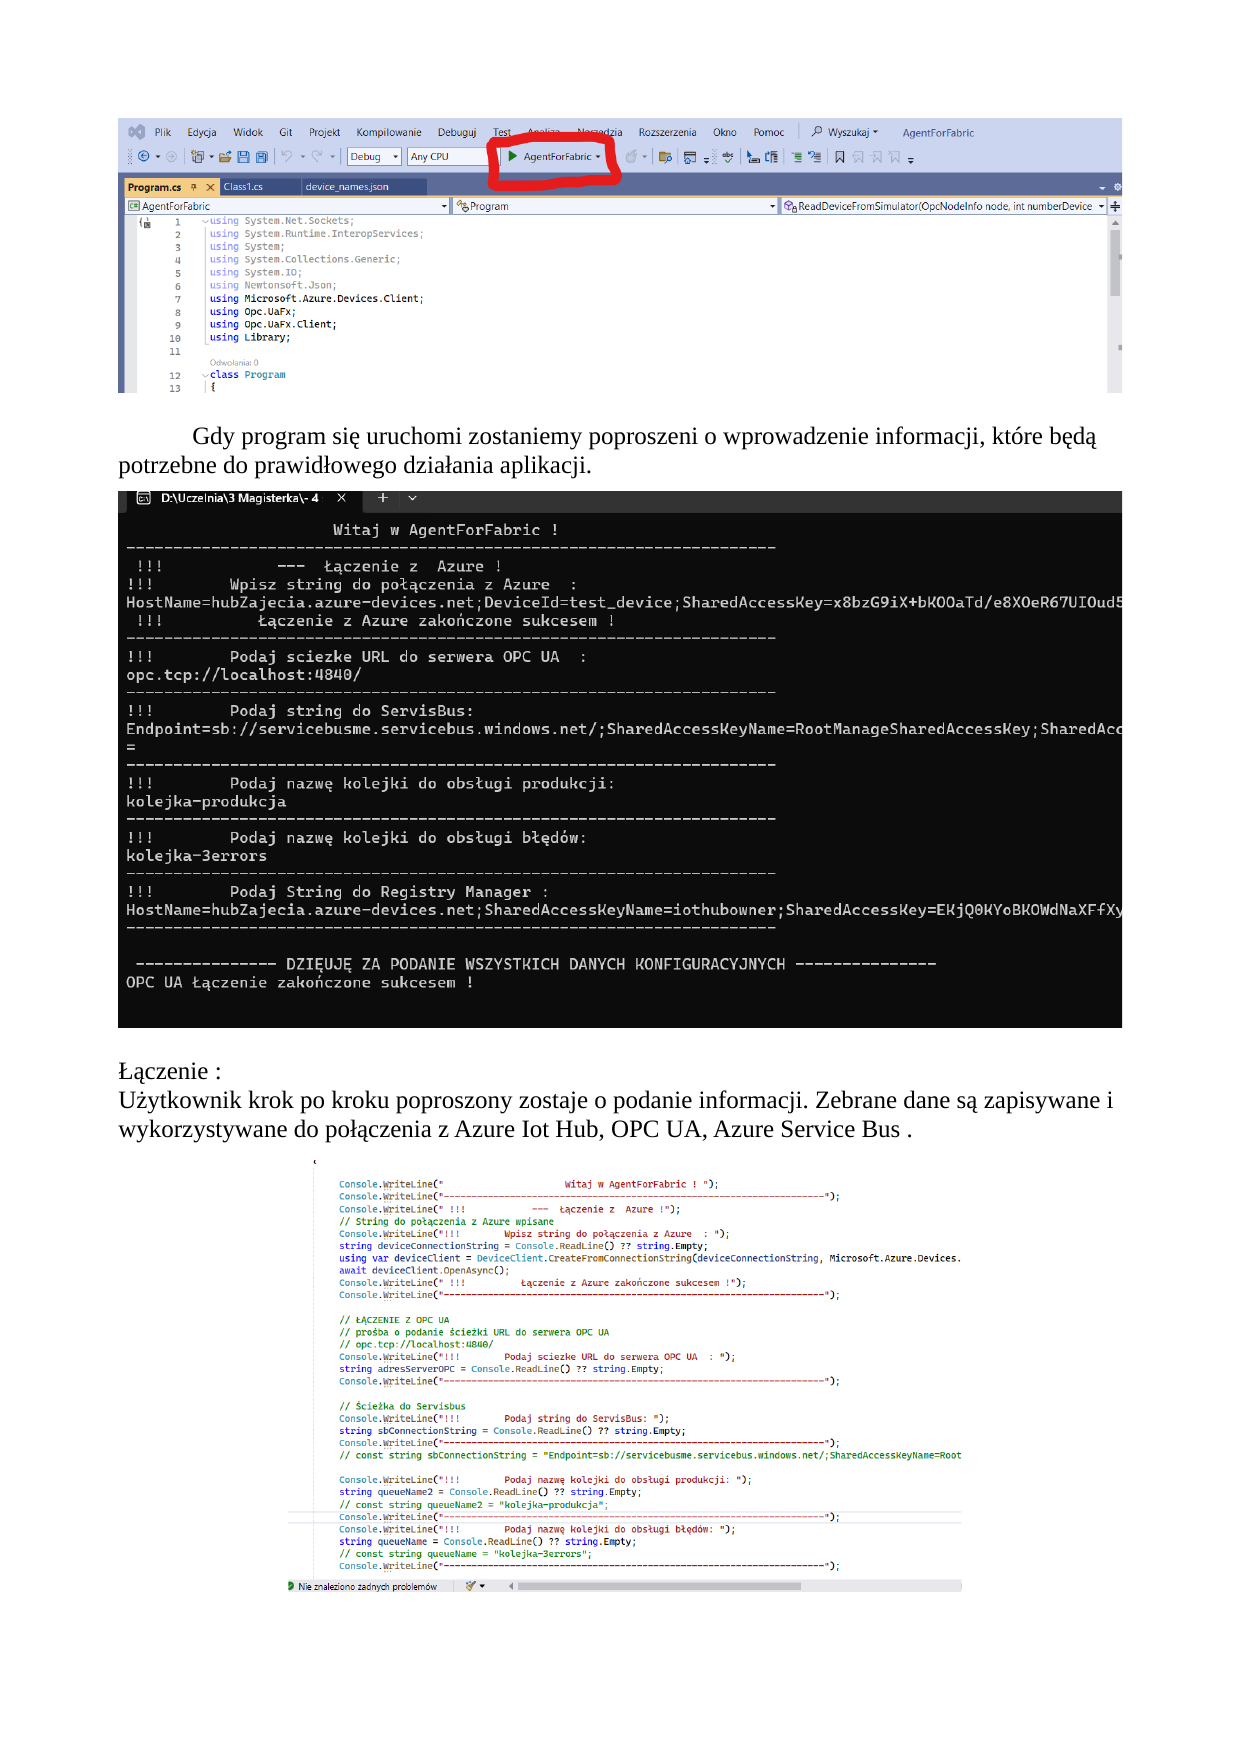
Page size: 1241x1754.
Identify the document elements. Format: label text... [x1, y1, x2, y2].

picture [118, 118, 1123, 393]
text Łączenie : [118, 1056, 1122, 1085]
text Gdy program się uruchomi zostaniemy poproszeni o wprowadzenie informacji, które będą potrzebne do prawidłowego działania aplikacji. [118, 421, 1122, 479]
picture [288, 1160, 962, 1592]
text Użytkownik krok po kroku poproszony zostaje o podanie informacji. Zebrane dane są zapisywane i wykorzystywane do połączenia z Azure Iot Hub, OPC UA, Azure Service Bus . [118, 1085, 1122, 1142]
picture [118, 491, 1123, 1028]
